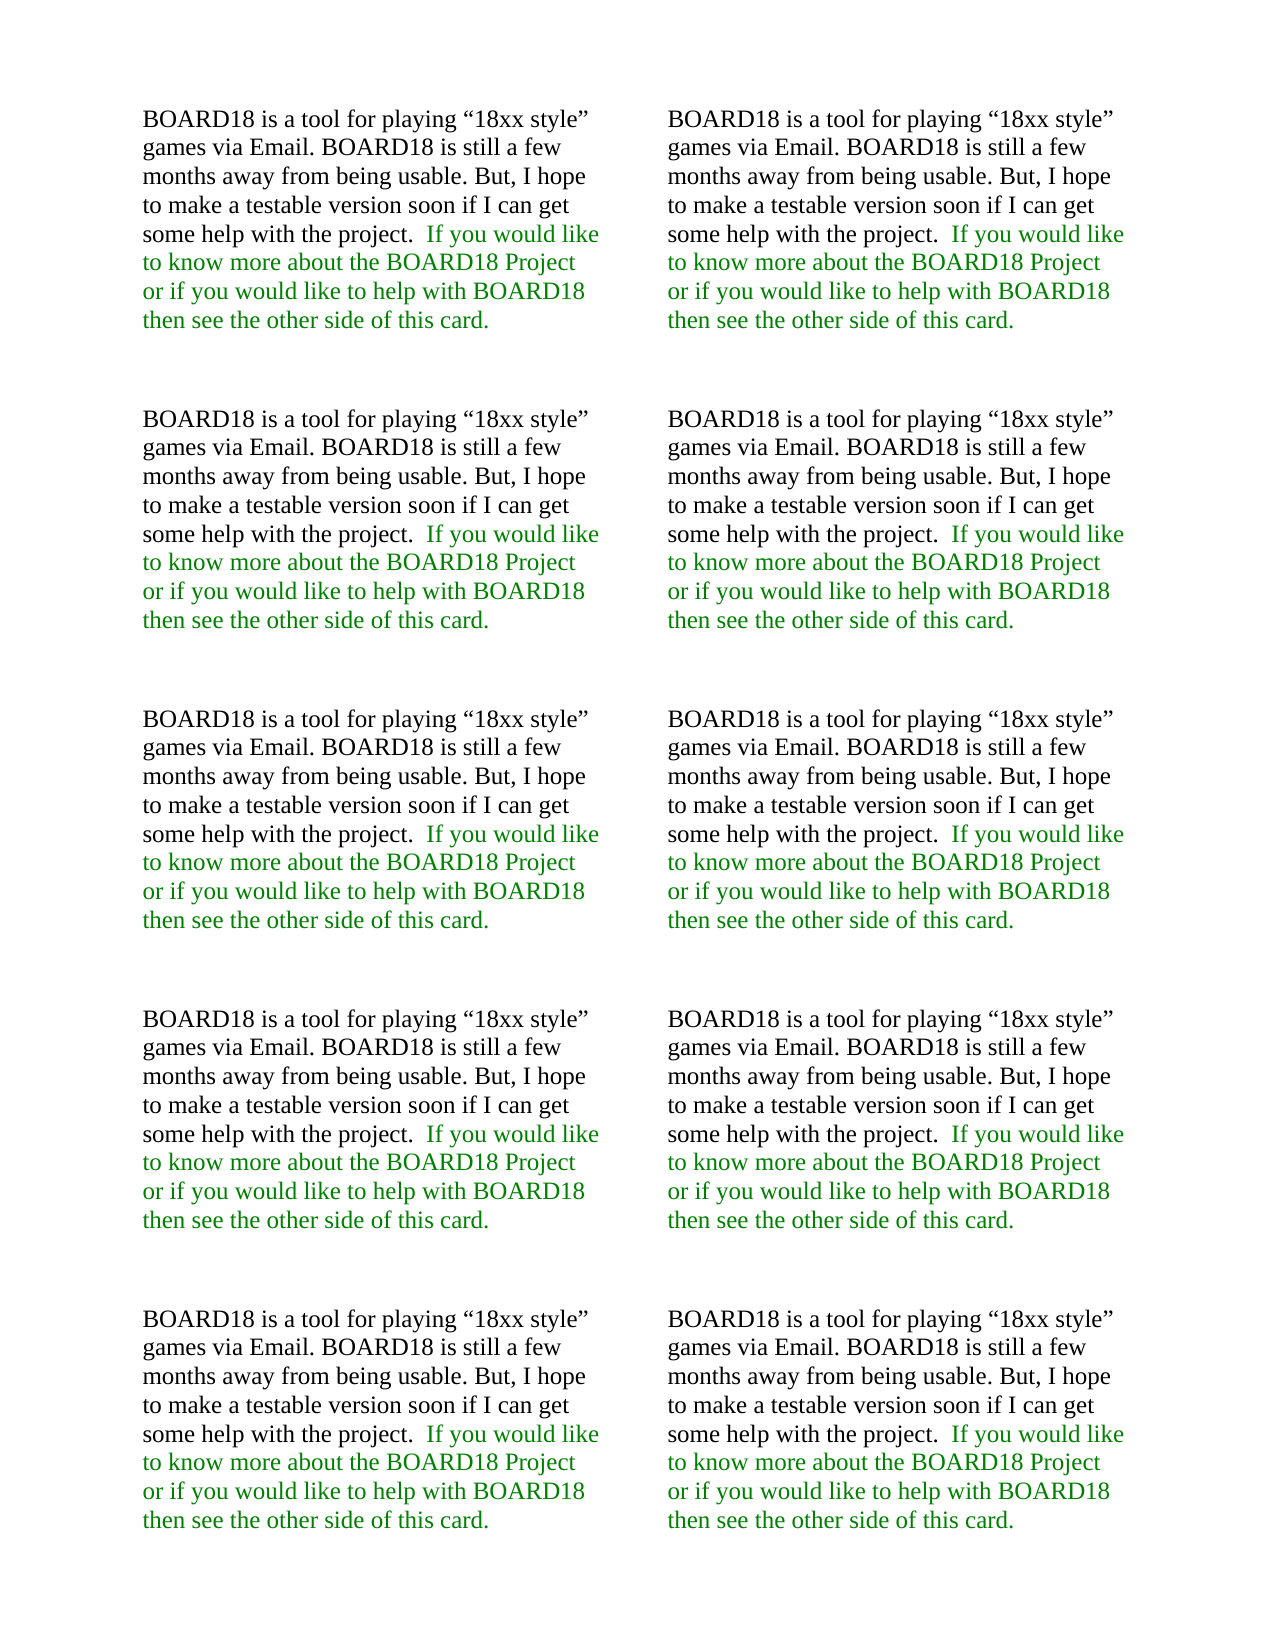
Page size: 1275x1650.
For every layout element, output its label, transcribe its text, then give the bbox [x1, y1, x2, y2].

text BOARD18 is a tool for playing “18xx style” games via Email. BOARD18 is still a few months away from being usable. But, I hope to make a testable version soon if I can get some help with the project. If you would like to know more about the BOARD18 Project or if you would like to help with BOARD18 then see the other side of this card. [142, 404, 608, 634]
text BOARD18 is a tool for playing “18xx style” games via Email. BOARD18 is still a few months away from being usable. But, I hope to make a testable version soon if I can get some help with the project. If you would like to know more about the BOARD18 Project or if you would like to help with BOARD18 then see the other side of this card. [667, 104, 1133, 334]
text BOARD18 is a tool for playing “18xx style” games via Email. BOARD18 is still a few months away from being usable. But, I hope to make a testable version soon if I can get some help with the project. If you would like to know more about the BOARD18 Project or if you would like to help with BOARD18 then see the other side of this card. [667, 1304, 1133, 1534]
text BOARD18 is a tool for playing “18xx style” games via Email. BOARD18 is still a few months away from being usable. But, I hope to make a testable version soon if I can get some help with the project. If you would like to know more about the BOARD18 Project or if you would like to help with BOARD18 then see the other side of this card. [142, 104, 608, 334]
text BOARD18 is a tool for playing “18xx style” games via Email. BOARD18 is still a few months away from being usable. But, I hope to make a testable version soon if I can get some help with the project. If you would like to know more about the BOARD18 Project or if you would like to help with BOARD18 then see the other side of this card. [667, 1004, 1133, 1234]
text BOARD18 is a tool for playing “18xx style” games via Email. BOARD18 is still a few months away from being usable. But, I hope to make a testable version soon if I can get some help with the project. If you would like to know more about the BOARD18 Project or if you would like to help with BOARD18 then see the other side of this card. [142, 1004, 608, 1234]
text BOARD18 is a tool for playing “18xx style” games via Email. BOARD18 is still a few months away from being usable. But, I hope to make a testable version soon if I can get some help with the project. If you would like to know more about the BOARD18 Project or if you would like to help with BOARD18 then see the other side of this card. [667, 704, 1133, 934]
text BOARD18 is a tool for playing “18xx style” games via Email. BOARD18 is still a few months away from being usable. But, I hope to make a testable version soon if I can get some help with the project. If you would like to know more about the BOARD18 Project or if you would like to help with BOARD18 then see the other side of this card. [667, 404, 1133, 634]
text BOARD18 is a tool for playing “18xx style” games via Email. BOARD18 is still a few months away from being usable. But, I hope to make a testable version soon if I can get some help with the project. If you would like to know more about the BOARD18 Project or if you would like to help with BOARD18 then see the other side of this card. [142, 1304, 608, 1534]
text BOARD18 is a tool for playing “18xx style” games via Email. BOARD18 is still a few months away from being usable. But, I hope to make a testable version soon if I can get some help with the project. If you would like to know more about the BOARD18 Project or if you would like to help with BOARD18 then see the other side of this card. [142, 704, 608, 934]
